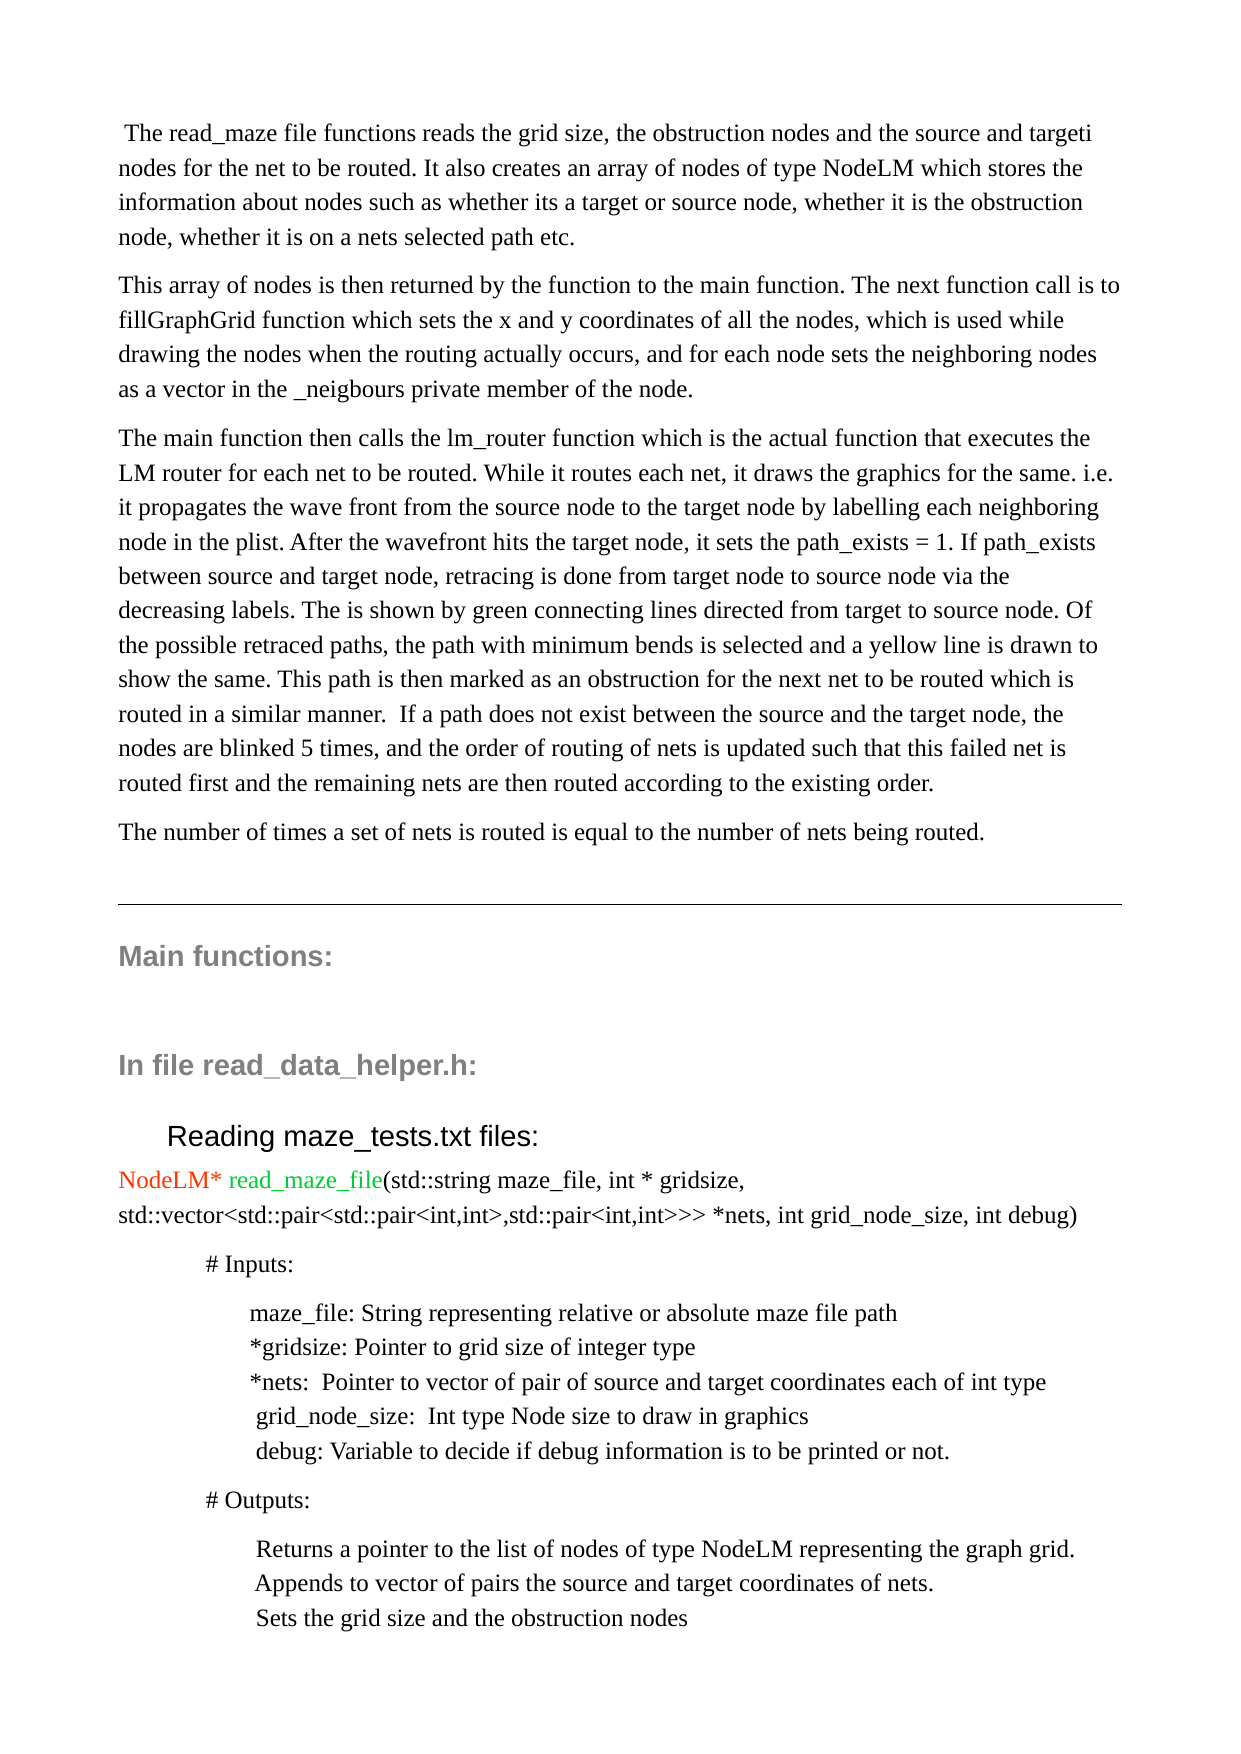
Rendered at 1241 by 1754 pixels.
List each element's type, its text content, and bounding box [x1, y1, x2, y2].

text debug: Variable to decide if debug information is to be printed or not. [118, 1436, 1122, 1464]
text The main function then calls the lm_router function which is the actual function that executes the LM router for each net to be routed. While it routes each net, it draws the graphics for the same. i.e. it propagates the wave front from the source node to the target node by labelling each neighboring node in the plist. After the wavefront hits the target node, it sets the path_exists = 1. If path_exists between source and target node, retracing is done from target node to source node via the decreasing labels. The is shown by green connecting lines directed from target to source node. Of the possible retraced paths, the path with minimum bends is selected and a yellow line is drawn to show the same. This path is then marked as an obstruction for the next net to be routed which is routed in a similar manner. If a path does not exist between the source and the target node, the nodes are blinked 5 times, and the order of routing of nets is updated such that this failed net is routed first and the remaining nets are then routed according to the existing order. [118, 423, 1122, 797]
text grid_node_size: Int type Node size to draw in graphics [118, 1401, 1122, 1430]
text # Inputs: [118, 1249, 1122, 1278]
text This array of nodes is then returned by the function to the main function. The next function call is to fillGraphGrid function which sets the x and y coordinates of all the nodes, which is used while drawing the nodes when the routing actually occurs, and for each node sets the neighboring nodes as a vector in the _neigbours private member of the node. [118, 271, 1122, 403]
text NodeLM* read_maze_file(std::string maze_file, int * gridsize, std::vector<std::pair<std::pair<int,int>,std::pair<int,int>>> *nets, int grid_node_size, int debug) [118, 1165, 1122, 1228]
text Returns a pointer to the list of nodes of type NodeLM representing the graph grid. [118, 1534, 1122, 1563]
text Sets the grid size and the obstruction nodes [118, 1603, 1122, 1632]
text *gridsize: Pointer to grid size of integer type [118, 1332, 1122, 1361]
subtitle In file read_data_helper.h: [118, 1048, 1122, 1082]
text Appends to vector of pairs the source and target coordinates of nets. [118, 1568, 1122, 1597]
text The read_maze file functions reads the grid size, the obstruction nodes and the source and targeti nodes for the net to be routed. It also creates an array of nodes of type NodeLM which stores the information about nodes such as whether its a target or source node, whether it is the obstruction node, whether it is on a nets selected path etc. [118, 118, 1122, 250]
subtitle Main functions: [118, 938, 1122, 972]
text The number of times a set of nets is routed is equal to the number of nets being routed. [118, 817, 1122, 846]
subtitle Reading maze_tests.txt files: [118, 1119, 1122, 1153]
text maze_file: String representing relative or absolute maze file path [118, 1298, 1122, 1327]
text *nets: Pointer to vector of pair of source and target coordinates each of int type [118, 1367, 1122, 1396]
text # Outputs: [118, 1485, 1122, 1514]
